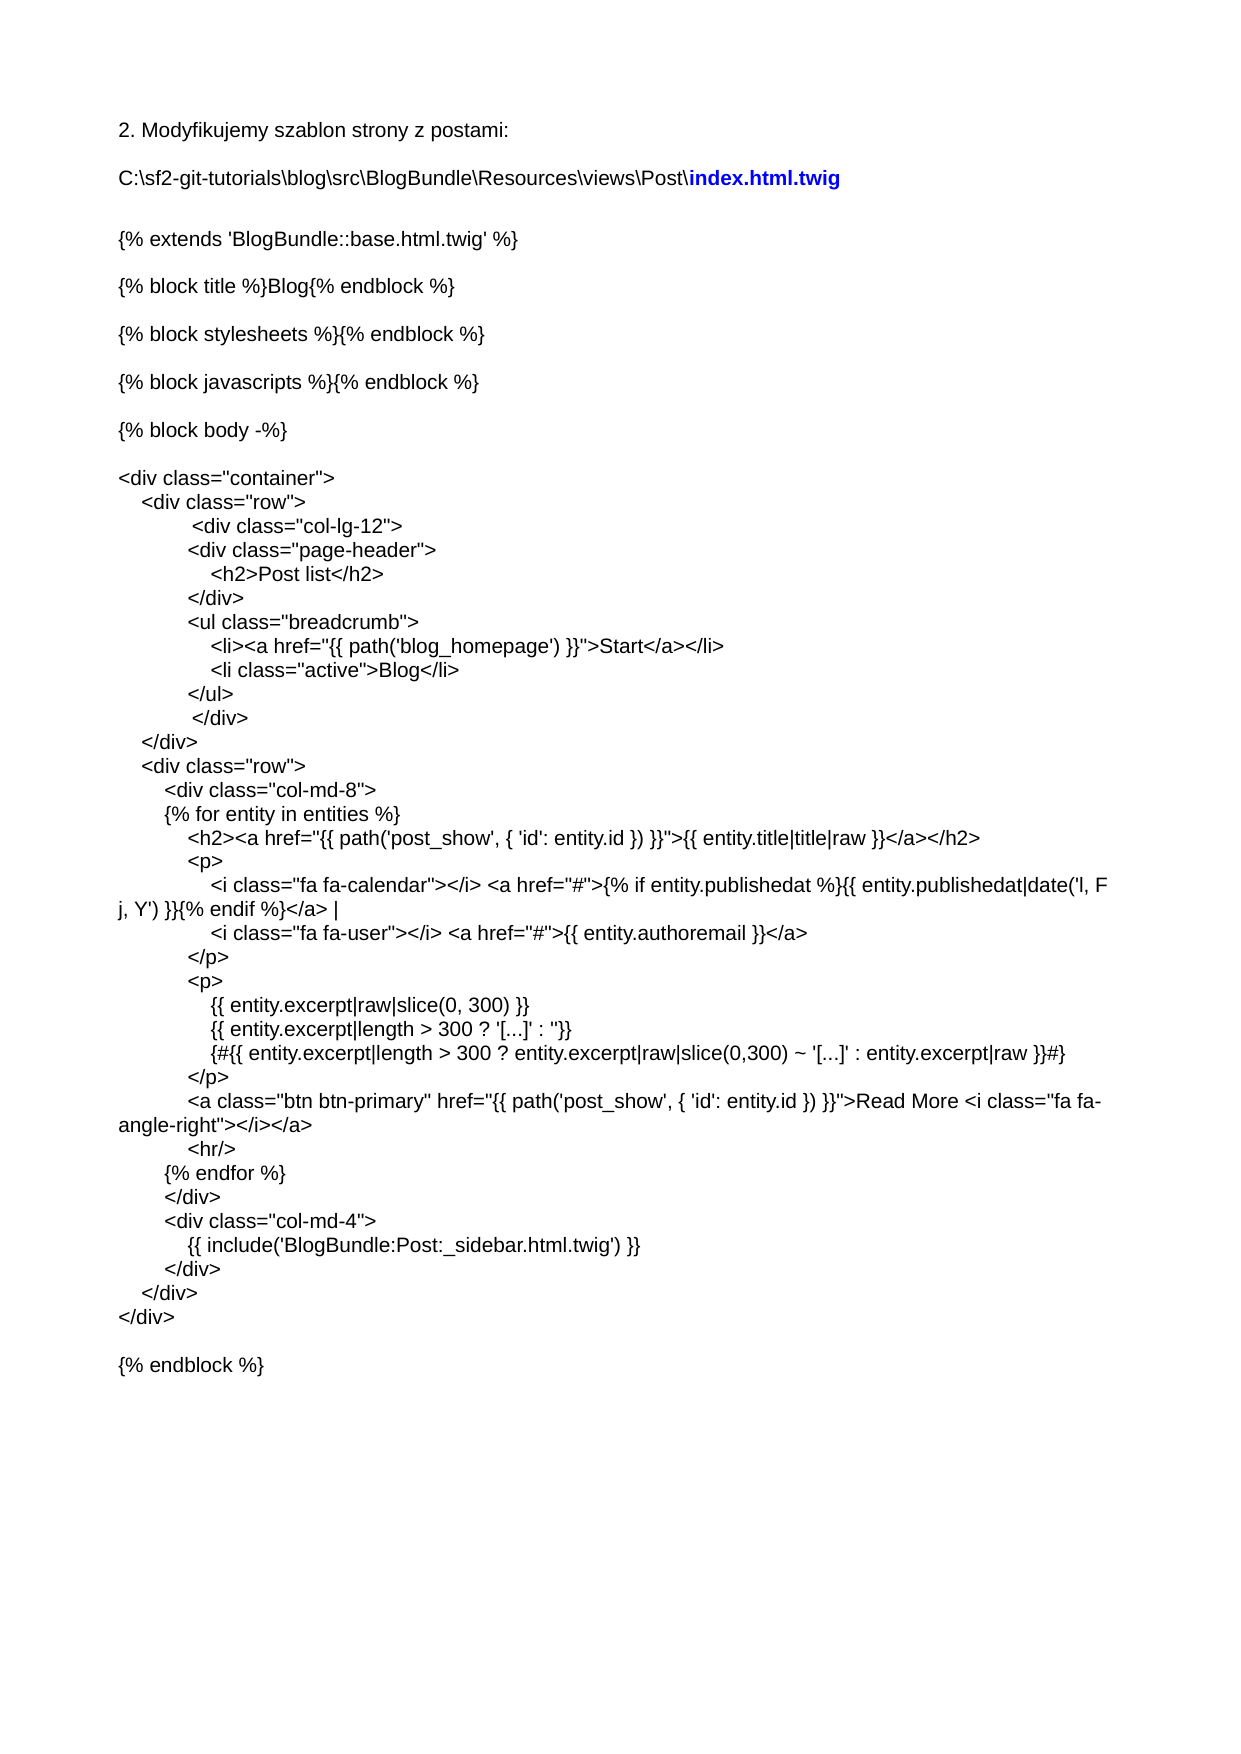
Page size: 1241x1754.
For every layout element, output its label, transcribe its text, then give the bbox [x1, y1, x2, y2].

text <a class="btn btn-primary" href="{{ path('post_show', { 'id': entity.id }) }}">Read More <i class="fa fa-angle-right"></i></a> [118, 1089, 1122, 1137]
text </div> [118, 1257, 1122, 1281]
text {#{{ entity.excerpt|length > 300 ? entity.excerpt|raw|slice(0,300) ~ '[...]' : entity.excerpt|raw }}#} [118, 1041, 1122, 1065]
text </p> [118, 945, 1122, 969]
text </div> [118, 706, 1122, 729]
text {% block title %}Blog{% endblock %} [118, 274, 1122, 298]
text <ul class="breadcrumb"> [118, 610, 1122, 634]
text {% extends 'BlogBundle::base.html.twig' %} [118, 226, 1122, 250]
text <div class="col-md-4"> [118, 1209, 1122, 1233]
text <div class="row"> [118, 490, 1122, 514]
text <div class="col-lg-12"> [118, 514, 1122, 538]
text {% block stylesheets %}{% endblock %} [118, 322, 1122, 346]
text {% block body -%} [118, 418, 1122, 442]
text <div class="col-md-8"> [118, 777, 1122, 801]
text <div class="page-header"> [118, 538, 1122, 562]
text </div> [118, 586, 1122, 610]
text <li class="active">Blog</li> [118, 658, 1122, 682]
text </p> [118, 1065, 1122, 1089]
text <hr/> [118, 1137, 1122, 1161]
text <p> [118, 969, 1122, 993]
text <h2><a href="{{ path('post_show', { 'id': entity.id }) }}">{{ entity.title|title|raw }}</a></h2> [118, 825, 1122, 849]
text C:\sf2-git-tutorials\blog\src\BlogBundle\Resources\views\Post\index.html.twig [118, 166, 1122, 190]
text <li><a href="{{ path('blog_homepage') }}">Start</a></li> [118, 634, 1122, 658]
text <i class="fa fa-user"></i> <a href="#">{{ entity.authoremail }}</a> [118, 921, 1122, 945]
text {{ entity.excerpt|raw|slice(0, 300) }} [118, 993, 1122, 1017]
text <h2>Post list</h2> [118, 562, 1122, 586]
text </div> [118, 729, 1122, 753]
text <div class="container"> [118, 466, 1122, 490]
text <p> [118, 849, 1122, 873]
text {% endblock %} [118, 1352, 1122, 1376]
text </ul> [118, 682, 1122, 706]
text {{ include('BlogBundle:Post:_sidebar.html.twig') }} [118, 1233, 1122, 1257]
text 2. Modyfikujemy szablon strony z postami: [118, 118, 1122, 142]
text </div> [118, 1185, 1122, 1209]
text {% endfor %} [118, 1161, 1122, 1185]
text <div class="row"> [118, 753, 1122, 777]
text {% for entity in entities %} [118, 801, 1122, 825]
text </div> [118, 1304, 1122, 1328]
text <i class="fa fa-calendar"></i> <a href="#">{% if entity.publishedat %}{{ entity.publishedat|date('l, F j, Y') }}{% endif %}</a> | [118, 873, 1122, 921]
text {% block javascripts %}{% endblock %} [118, 370, 1122, 394]
text {{ entity.excerpt|length > 300 ? '[...]' : ''}} [118, 1017, 1122, 1041]
text </div> [118, 1281, 1122, 1304]
